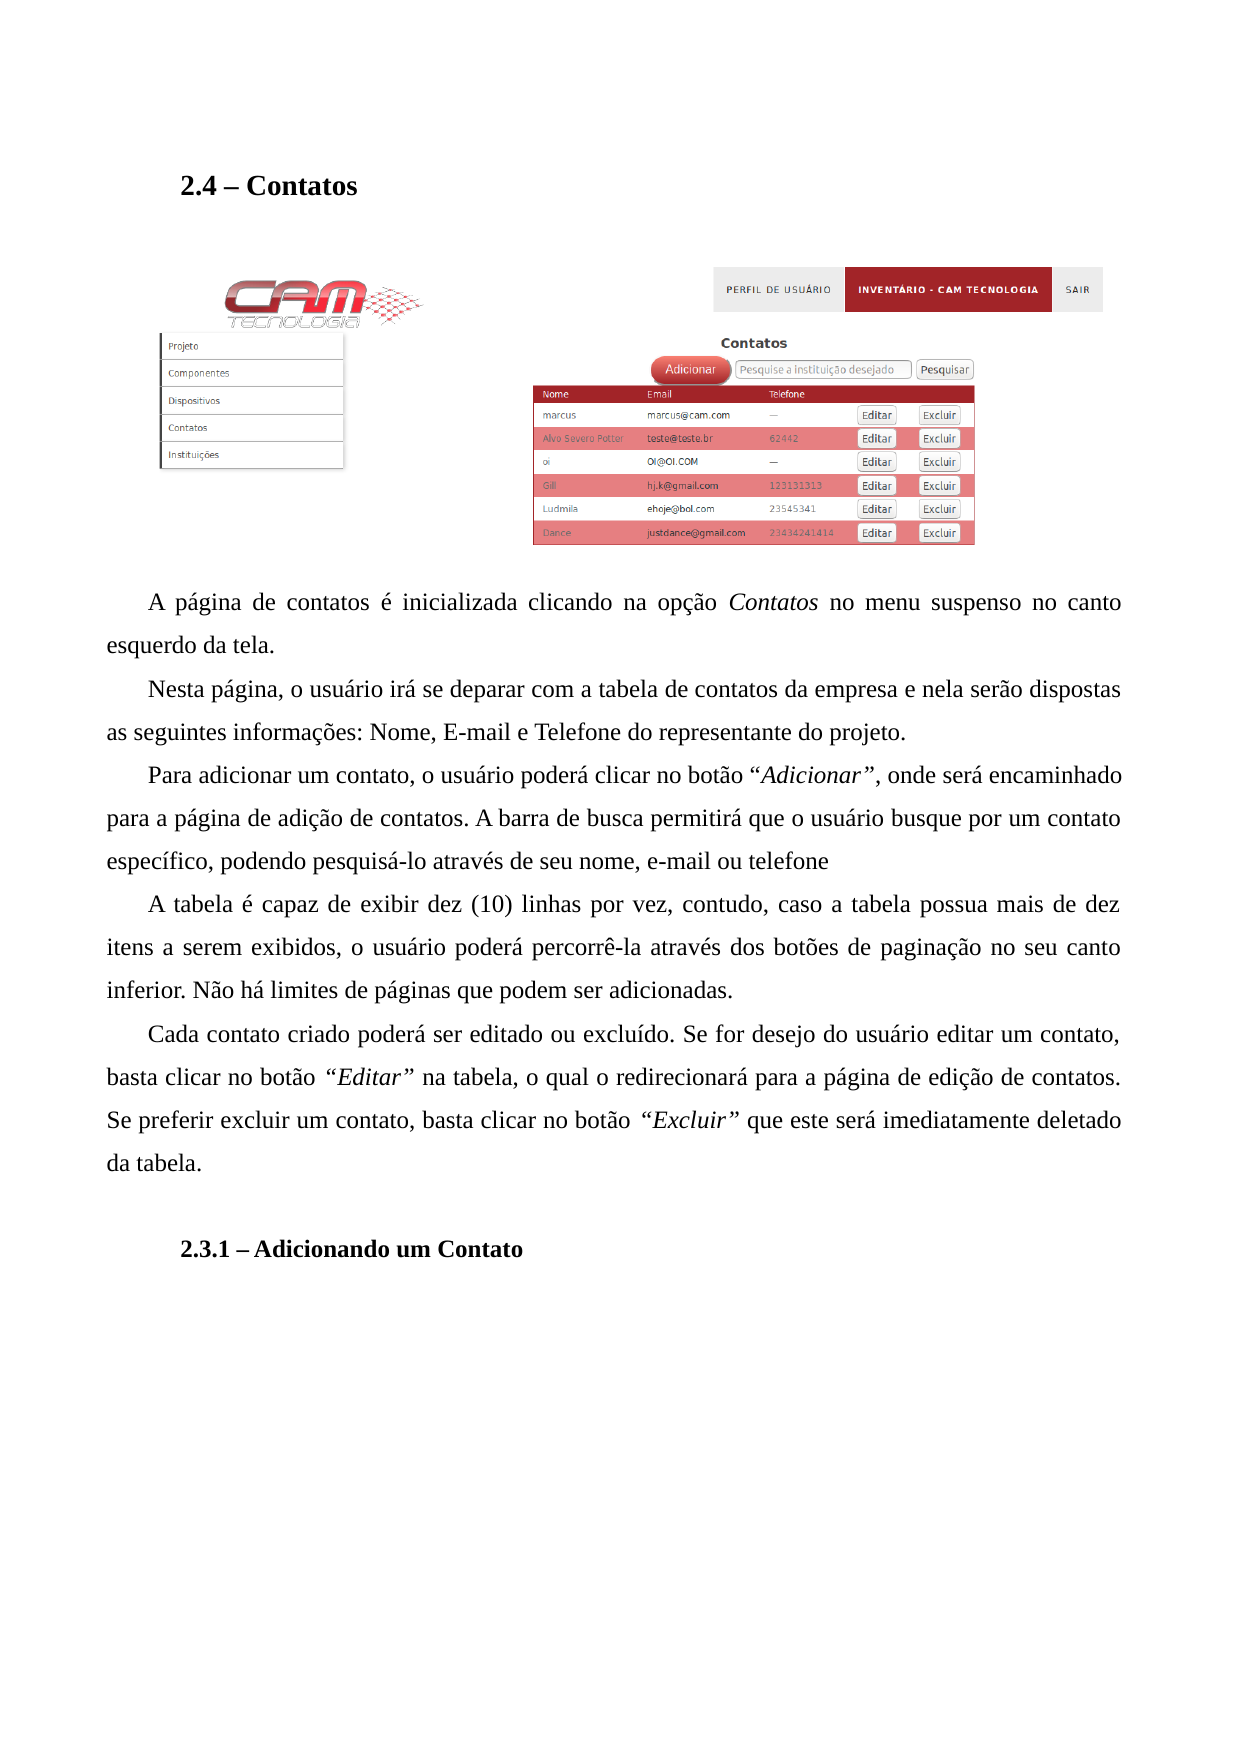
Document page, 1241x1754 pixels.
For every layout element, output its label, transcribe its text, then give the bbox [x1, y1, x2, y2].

text 2.3.1 – Adicionando um Contato [106, 1234, 1122, 1263]
text Nesta página, o usuário irá se deparar com a tabela de contatos da empresa e nela serão dispostas as seguintes informações: Nome, E-mail e Telefone do representante do projeto. [106, 674, 1122, 746]
text A página de contatos é inicializada clicando na opção Contatos no menu suspenso no canto esquerdo da tela. [106, 262, 1122, 659]
text 2.4 – Contatos [106, 168, 1122, 202]
text Para adicionar um contato, o usuário poderá clicar no botão “Adicionar”, onde será encaminhado para a página de adição de contatos. A barra de busca permitirá que o usuário busque por um contato específico, podendo pesquisá-lo através de seu nome, e-mail ou telefone [106, 760, 1122, 875]
text A tabela é capaz de exibir dez (10) linhas por vez, contudo, caso a tabela possua mais de dez itens a serem exibidos, o usuário poderá percorrê-la através dos botões de paginação no seu canto inferior. Não há limites de páginas que podem ser adicionadas. [106, 889, 1122, 1004]
picture [159, 261, 1114, 574]
text Cada contato criado poderá ser editado ou excluído. Se for desejo do usuário editar um contato, basta clicar no botão “Editar” na tabela, o qual o redirecionará para a página de edição de contatos. Se preferir excluir um contato, basta clicar no botão “Excluir” que este será imediatamente deletado da tabela. [106, 1019, 1122, 1177]
